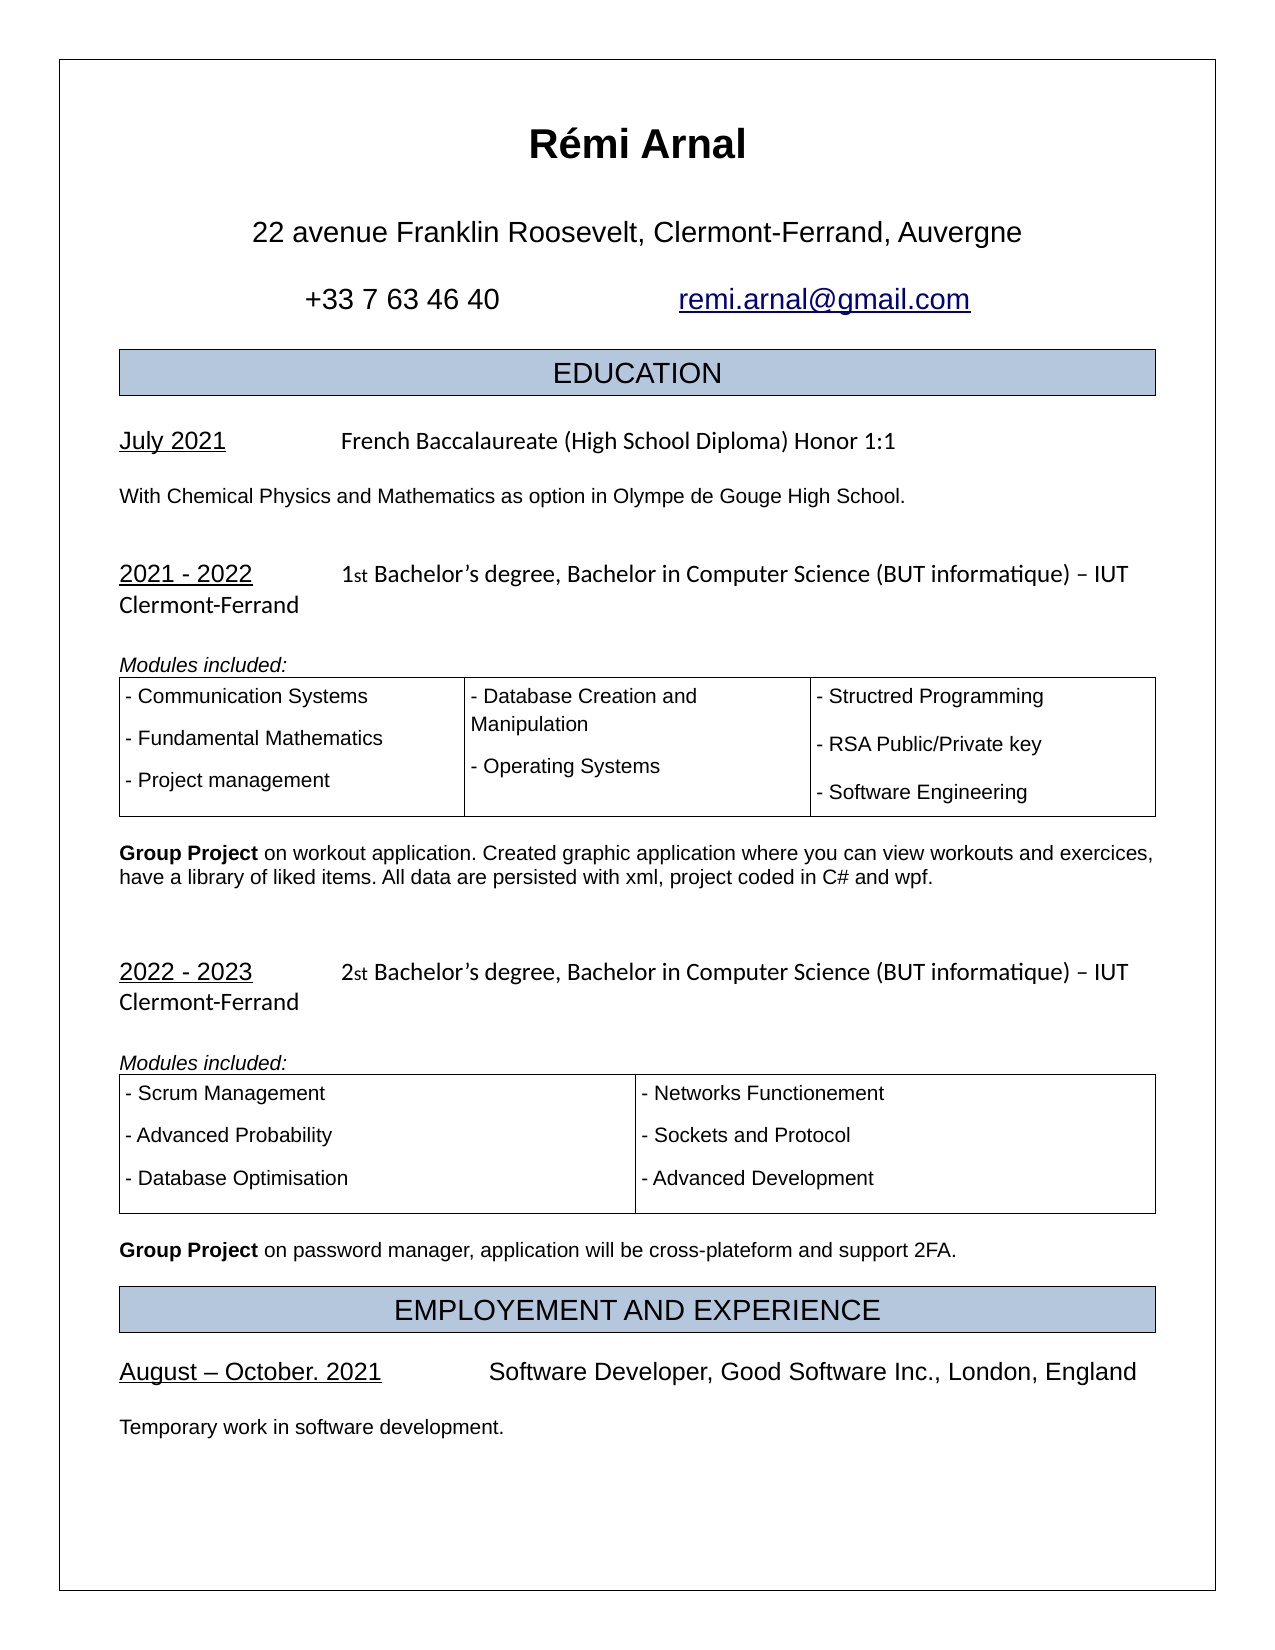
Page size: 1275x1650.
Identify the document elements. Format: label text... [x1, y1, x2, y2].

text Group Project on password manager, application will be cross-plateform and support 2FA. [119, 1238, 1156, 1262]
table_header - Structred Programming - RSA Public/Private key - Software Engineering [811, 678, 1155, 816]
text +33 7 63 46 40 remi.arnal@gmail.com [119, 282, 1156, 316]
text July 2021 French Baccalaureate (High School Diploma) Honor 1:1 [119, 425, 1156, 456]
table_header EDUCATION [120, 350, 1155, 395]
text 2021 - 2022 1st Bachelor’s degree, Bachelor in Computer Science (BUT informatique) – IUT Clermont-Ferrand [119, 558, 1156, 619]
table_header - Database Creation and Manipulation - Operating Systems [465, 678, 810, 816]
text Rémi Arnal [119, 119, 1156, 167]
table_header - Scrum Management - Advanced Probability - Database Optimisation [120, 1075, 635, 1213]
text Modules included: [119, 1050, 1156, 1074]
text Group Project on workout application. Created graphic application where you can view workouts and exercices, have a library of liked items. All data are persisted with xml, project coded in C# and wpf. [119, 841, 1156, 889]
table_header - Networks Functionement - Sockets and Protocol - Advanced Development [636, 1075, 1155, 1213]
text 22 avenue Franklin Roosevelt, Clermont-Ferrand, Auvergne [119, 215, 1156, 248]
text August – October. 2021 Software Developer, Good Software Inc., London, England [119, 1357, 1156, 1386]
text 2022 - 2023 2st Bachelor’s degree, Bachelor in Computer Science (BUT informatique) – IUT Clermont-Ferrand [119, 956, 1156, 1017]
table_header EMPLOYEMENT AND EXPERIENCE [120, 1287, 1155, 1332]
text With Chemical Physics and Mathematics as option in Olympe de Gouge High School. [119, 484, 1156, 508]
table_header - Communication Systems - Fundamental Mathematics - Project management [120, 678, 464, 816]
text Temporary work in software development. [119, 1414, 1156, 1438]
text Modules included: [119, 653, 1156, 677]
